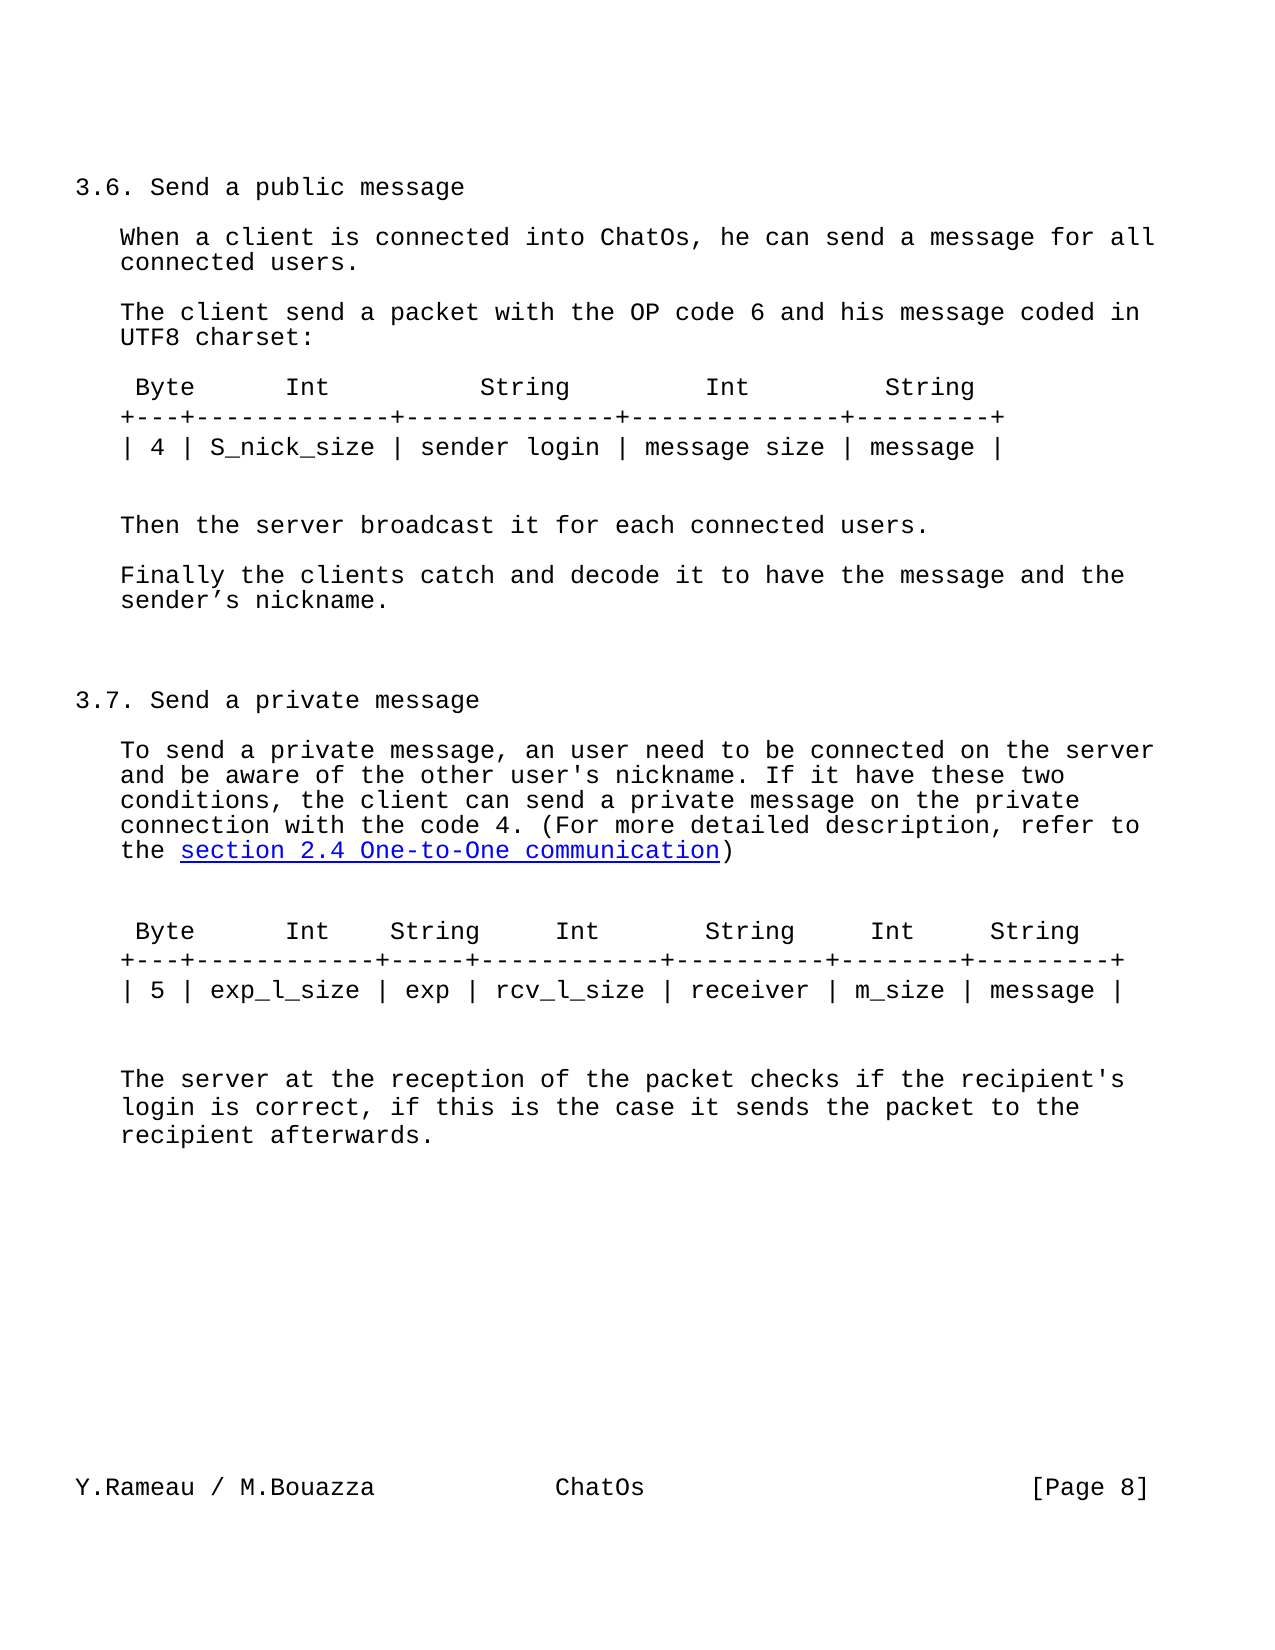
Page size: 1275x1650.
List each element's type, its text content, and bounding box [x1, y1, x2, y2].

text Byte Int String Int String [120, 375, 1155, 403]
text +---+------------+-----+------------+----------+--------+---------+ [120, 948, 1155, 976]
text Finally the clients catch and decode it to have the message and the sender’s nickname. [120, 564, 1155, 614]
text The client send a packet with the OP code 6 and his message coded in UTF8 charset: [120, 300, 1155, 350]
text Byte Int String Int String Int String [120, 918, 1155, 947]
text | 4 | S_nick_size | sender login | message size | message | [120, 434, 1155, 462]
text The server at the reception of the packet checks if the recipient's login is correct, if this is the case it sends the packet to the recipient afterwards. [120, 1066, 1155, 1151]
text To send a private message, an user need to be connected on the server and be aware of the other user's nickname. If it have these two conditions, the client can send a private message on the private connection with the code 4. (For more detailed description, refer to the section 2.4 One-to-One communication) [120, 739, 1155, 864]
text | 5 | exp_l_size | exp | rcv_l_size | receiver | m_size | message | [120, 977, 1155, 1006]
text When a client is connected into ChatOs, he can send a message for all connected users. [120, 225, 1155, 275]
subtitle Send a public message [75, 175, 1155, 200]
text +---+-------------+--------------+--------------+---------+ [120, 404, 1155, 433]
text Then the server broadcast it for each connected users. [120, 514, 1155, 539]
subtitle Send a private message [75, 689, 1155, 714]
